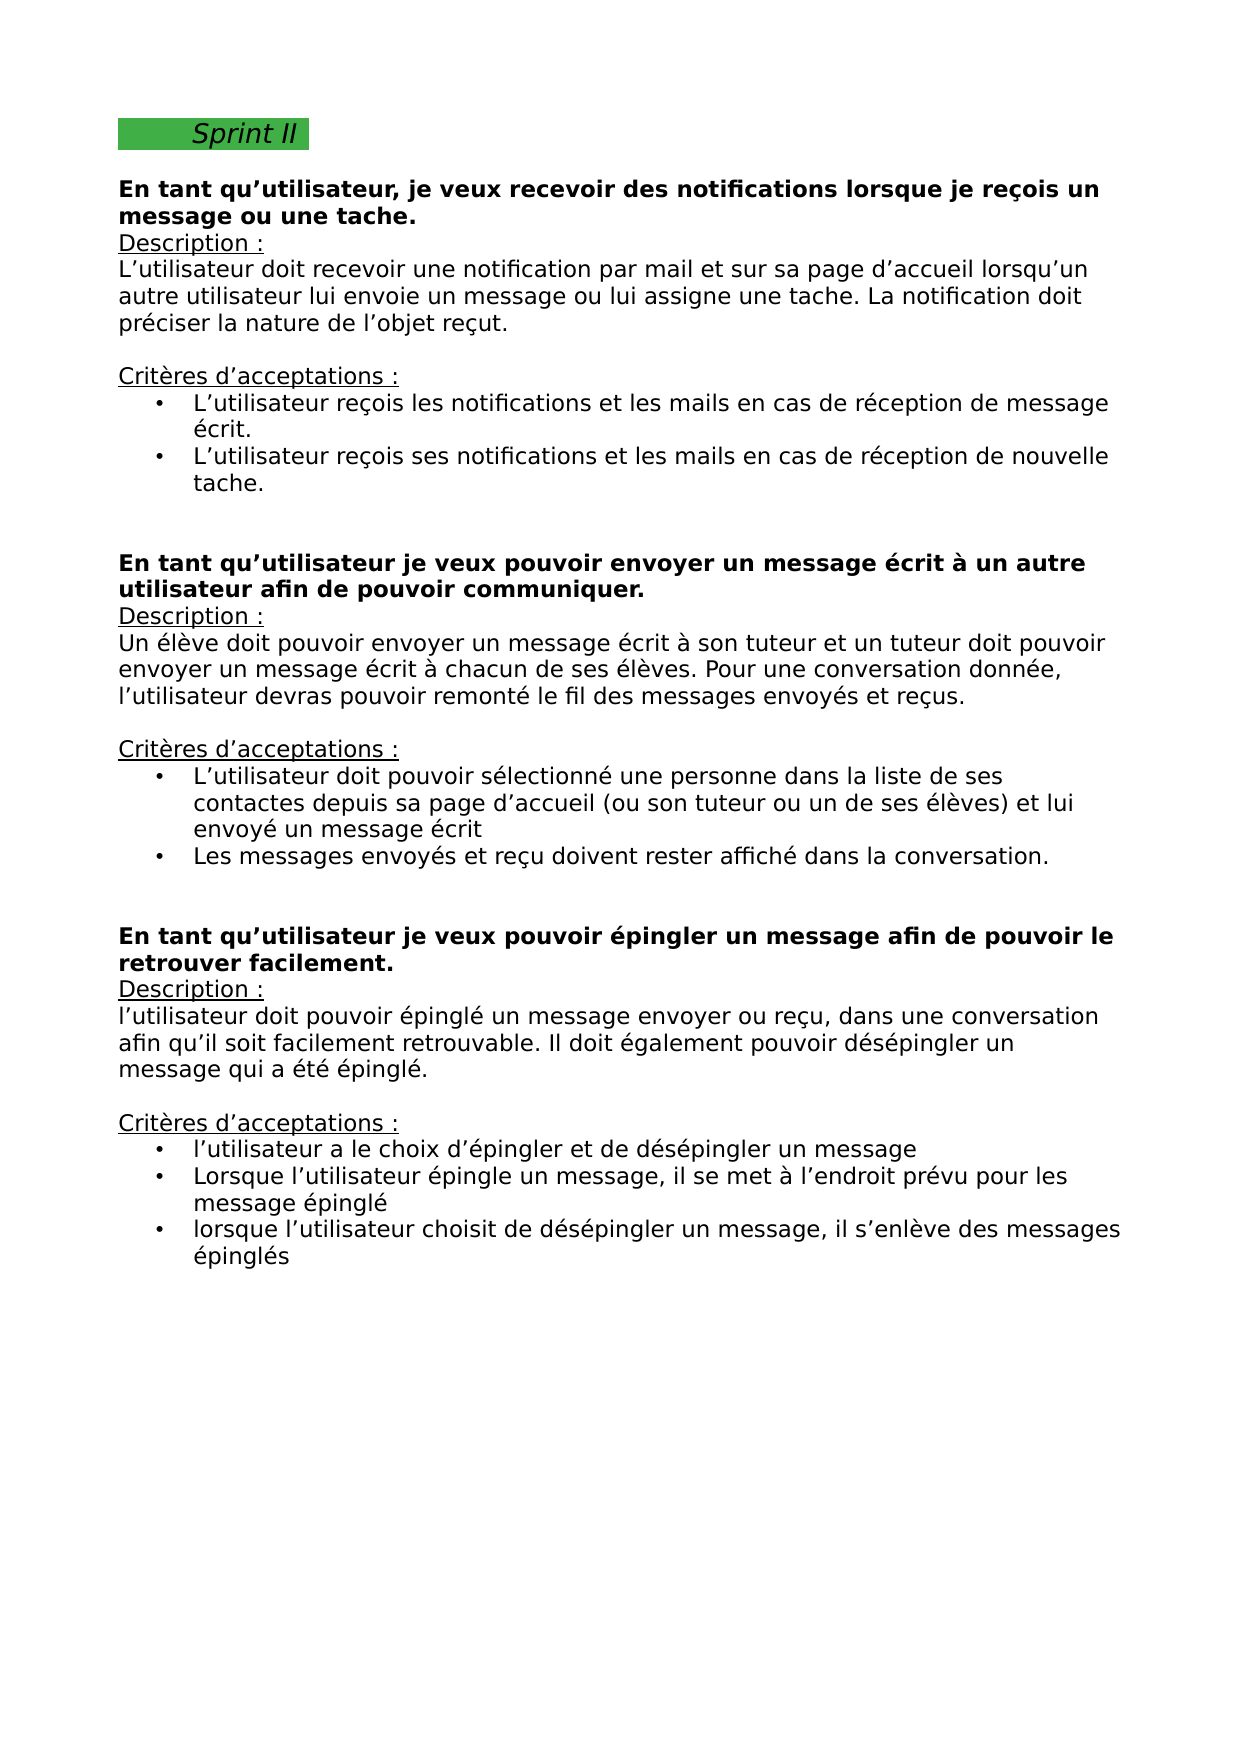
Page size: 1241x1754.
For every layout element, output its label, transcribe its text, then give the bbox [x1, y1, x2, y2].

text Description : [118, 976, 1122, 1003]
text En tant qu’utilisateur, je veux recevoir des notifications lorsque je reçois un message ou une tache. [118, 176, 1122, 230]
text L’utilisateur doit recevoir une notification par mail et sur sa page d’accueil lorsqu’un autre utilisateur lui envoie un message ou lui assigne une tache. La notification doit préciser la nature de l’objet reçut. [118, 256, 1122, 336]
text Un élève doit pouvoir envoyer un message écrit à son tuteur et un tuteur doit pouvoir envoyer un message écrit à chacun de ses élèves. Pour une conversation donnée, l’utilisateur devras pouvoir remonté le fil des messages envoyés et reçus. [118, 630, 1122, 710]
text Critères d’acceptations : [118, 736, 1122, 763]
text Description : [118, 603, 1122, 630]
text En tant qu’utilisateur je veux pouvoir envoyer un message écrit à un autre utilisateur afin de pouvoir communiquer. [118, 550, 1122, 603]
text l’utilisateur doit pouvoir épinglé un message envoyer ou reçu, dans une conversation afin qu’il soit facilement retrouvable. Il doit également pouvoir désépingler un message qui a été épinglé. [118, 1003, 1122, 1083]
list Les messages envoyés et reçu doivent rester affiché dans la conversation. [156, 843, 1122, 870]
list Lorsque l’utilisateur épingle un message, il se met à l’endroit prévu pour les message épinglé [156, 1163, 1122, 1216]
list L’utilisateur reçois ses notifications et les mails en cas de réception de nouvelle tache. [156, 443, 1122, 496]
text En tant qu’utilisateur je veux pouvoir épingler un message afin de pouvoir le retrouver facilement. [118, 923, 1122, 976]
text Sprint II [118, 118, 1122, 150]
text Critères d’acceptations : [118, 363, 1122, 390]
list L’utilisateur reçois les notifications et les mails en cas de réception de message écrit. [156, 390, 1122, 443]
list lorsque l’utilisateur choisit de désépingler un message, il s’enlève des messages épinglés [156, 1216, 1122, 1270]
list L’utilisateur doit pouvoir sélectionné une personne dans la liste de ses contactes depuis sa page d’accueil (ou son tuteur ou un de ses élèves) et lui envoyé un message écrit [156, 763, 1122, 843]
text Critères d’acceptations : [118, 1110, 1122, 1136]
text Description : [118, 230, 1122, 256]
list l’utilisateur a le choix d’épingler et de désépingler un message [156, 1136, 1122, 1163]
